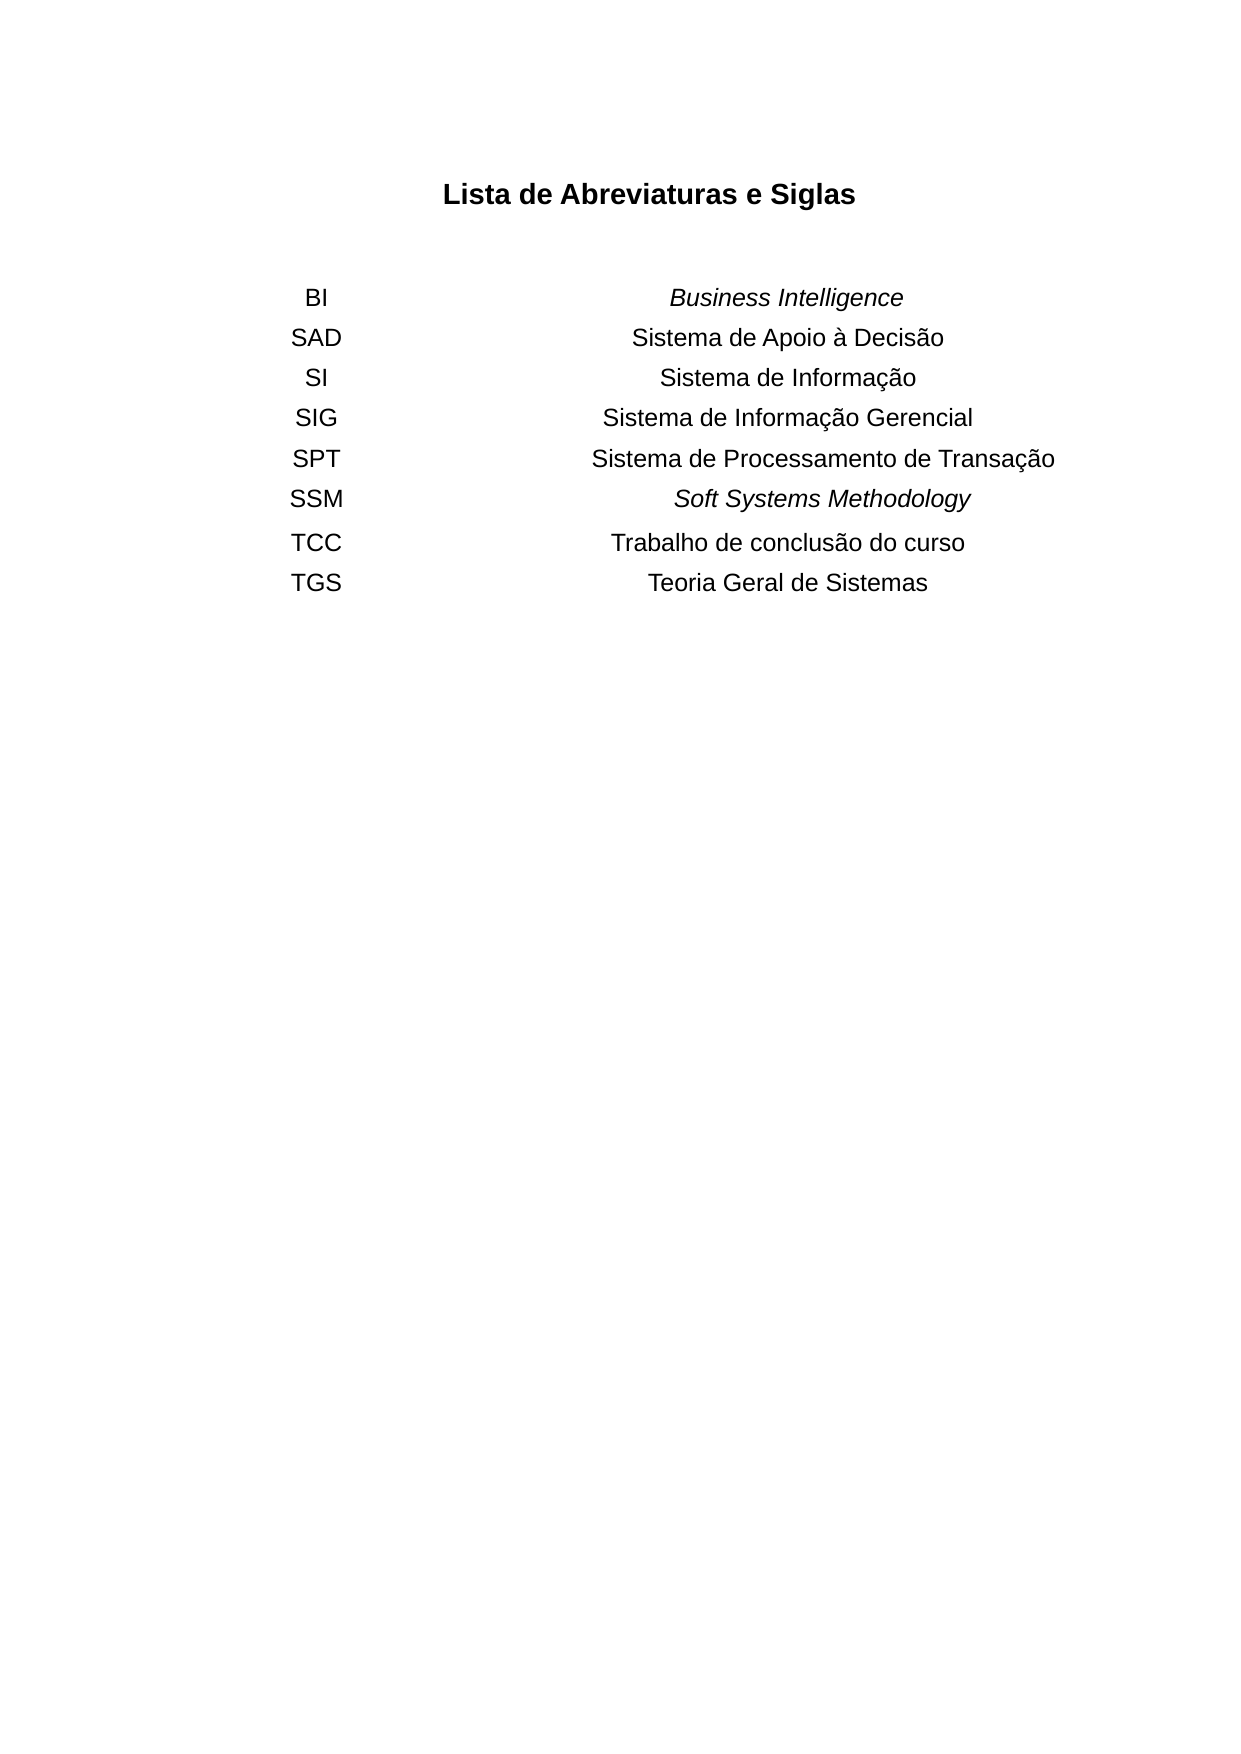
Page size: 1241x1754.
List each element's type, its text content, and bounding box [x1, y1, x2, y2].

table_cell Sistema de Informação [455, 358, 1121, 398]
table_cell SSM [177, 478, 455, 522]
table_header Business Intelligence [455, 277, 1121, 317]
table_cell SI [177, 358, 455, 398]
table_cell SPT [177, 438, 455, 478]
table_cell Soft Systems Methodology [455, 478, 1121, 522]
table_cell Teoria Geral de Sistemas [455, 563, 1121, 606]
table_header BI [177, 277, 455, 317]
table_cell Sistema de Apoio à Decisão [455, 317, 1121, 357]
table_cell SIG [177, 398, 455, 438]
text Lista de Abreviaturas e Siglas [177, 177, 1122, 211]
table_cell Trabalho de conclusão do curso [455, 522, 1121, 562]
table_cell Sistema de Informação Gerencial [455, 398, 1121, 438]
table_cell Sistema de Processamento de Transação [455, 438, 1121, 478]
table_cell TGS [177, 563, 455, 606]
table_cell TCC [177, 522, 455, 562]
table_cell SAD [177, 317, 455, 357]
